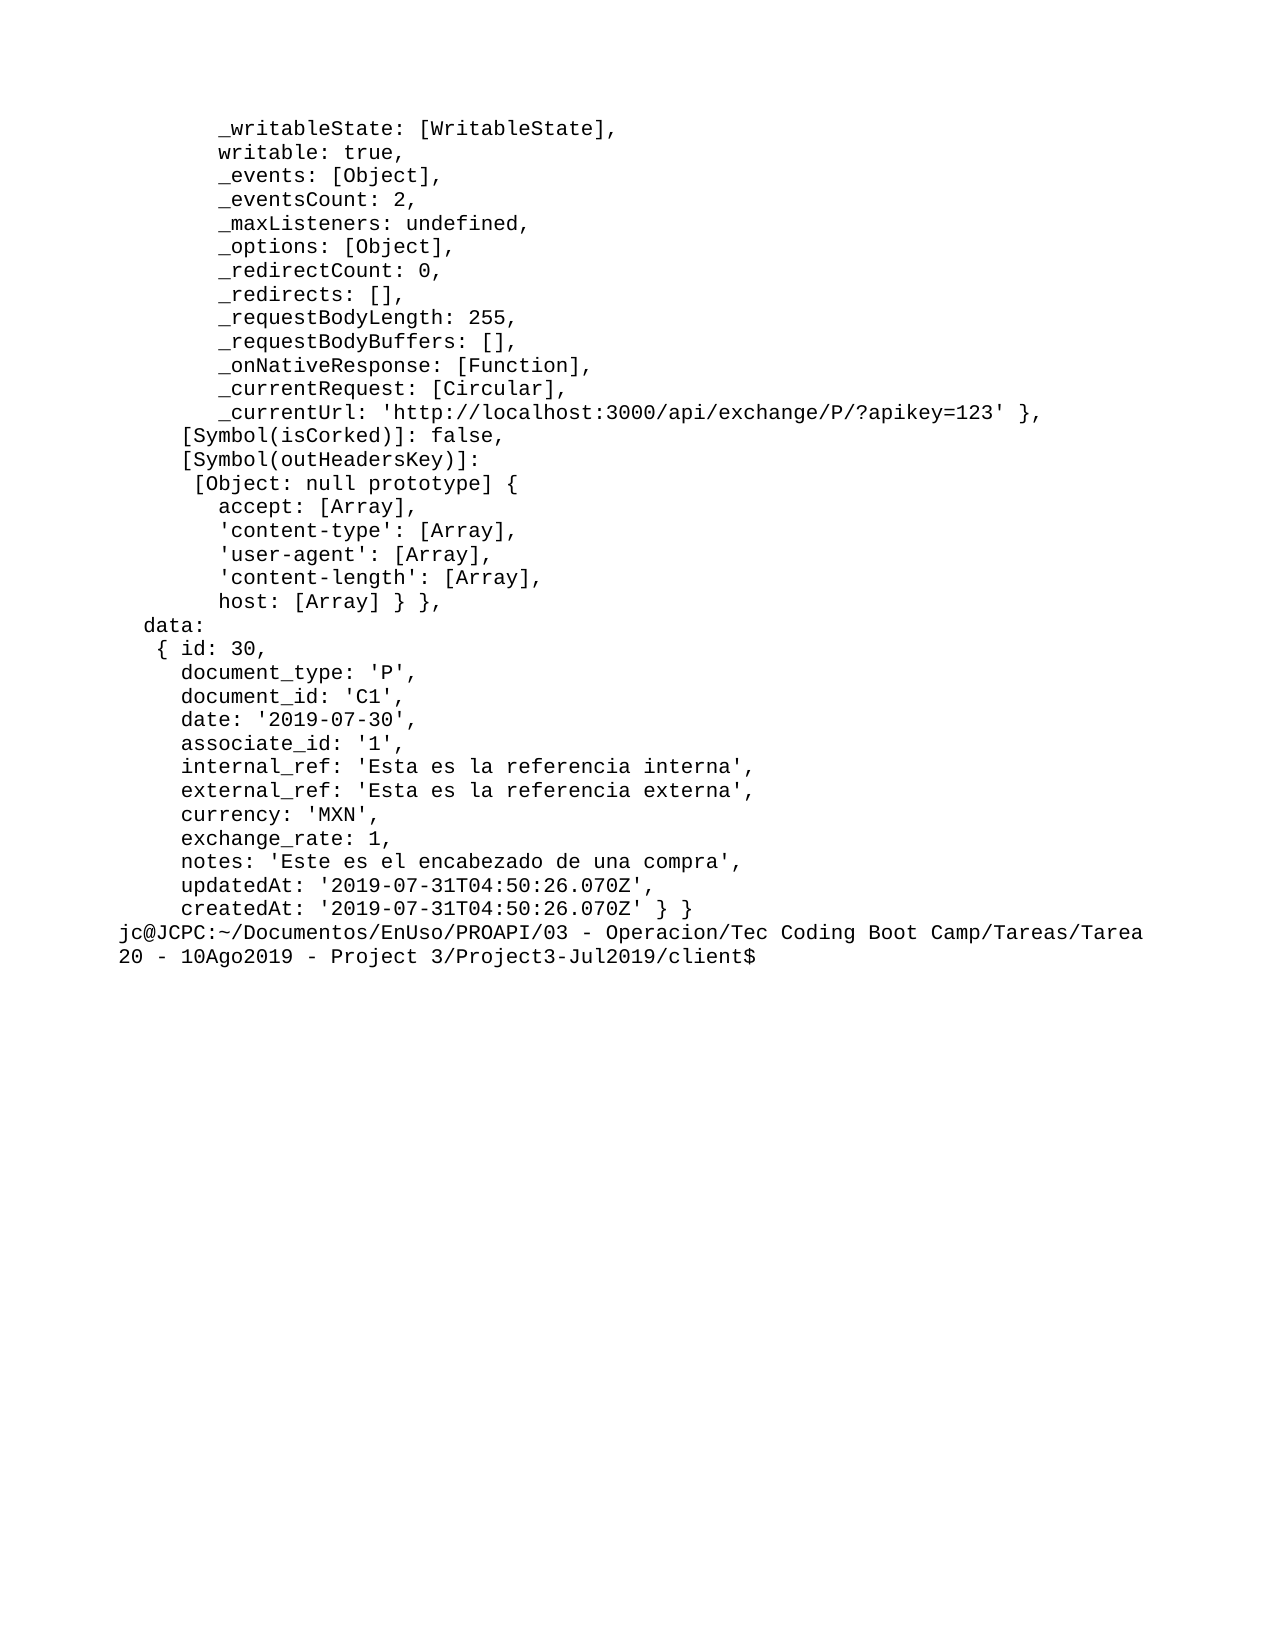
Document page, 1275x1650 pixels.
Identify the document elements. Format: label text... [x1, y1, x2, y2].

text accept: [Array], [118, 496, 1157, 520]
text _onNativeResponse: [Function], [118, 354, 1157, 378]
text [Object: null prototype] { [118, 473, 1157, 496]
text [Symbol(isCorked)]: false, [118, 426, 1157, 449]
text data: [118, 615, 1157, 638]
text 'user-agent': [Array], [118, 544, 1157, 567]
text _currentRequest: [Circular], [118, 378, 1157, 402]
text _requestBodyBuffers: [], [118, 331, 1157, 354]
text _options: [Object], [118, 236, 1157, 260]
text _requestBodyLength: 255, [118, 307, 1157, 331]
text document_type: 'P', [118, 662, 1157, 686]
text _writableState: [WritableState], [118, 118, 1157, 142]
text document_id: 'C1', [118, 686, 1157, 709]
text 'content-type': [Array], [118, 520, 1157, 544]
text _events: [Object], [118, 165, 1157, 189]
text host: [Array] } }, [118, 591, 1157, 615]
text _redirectCount: 0, [118, 260, 1157, 284]
text _eventsCount: 2, [118, 189, 1157, 213]
text createdAt: '2019-07-31T04:50:26.070Z' } } [118, 898, 1157, 922]
text 'content-length': [Array], [118, 567, 1157, 591]
text currency: 'MXN', [118, 804, 1157, 827]
text _maxListeners: undefined, [118, 213, 1157, 236]
text _currentUrl: 'http://localhost:3000/api/exchange/P/?apikey=123' }, [118, 402, 1157, 426]
text internal_ref: 'Esta es la referencia interna', [118, 757, 1157, 780]
text external_ref: 'Esta es la referencia externa', [118, 780, 1157, 804]
text updatedAt: '2019-07-31T04:50:26.070Z', [118, 875, 1157, 898]
text exchange_rate: 1, [118, 827, 1157, 851]
text writable: true, [118, 142, 1157, 165]
text date: '2019-07-30', [118, 709, 1157, 733]
text associate_id: '1', [118, 733, 1157, 757]
text _redirects: [], [118, 284, 1157, 307]
text jc@JCPC:~/Documentos/EnUso/PROAPI/03 - Operacion/Tec Coding Boot Camp/Tareas/Tarea 20 - 10Ago2019 - Project 3/Project3-Jul2019/client$ [118, 922, 1157, 969]
text { id: 30, [118, 638, 1157, 662]
text notes: 'Este es el encabezado de una compra', [118, 851, 1157, 875]
text [Symbol(outHeadersKey)]: [118, 449, 1157, 473]
